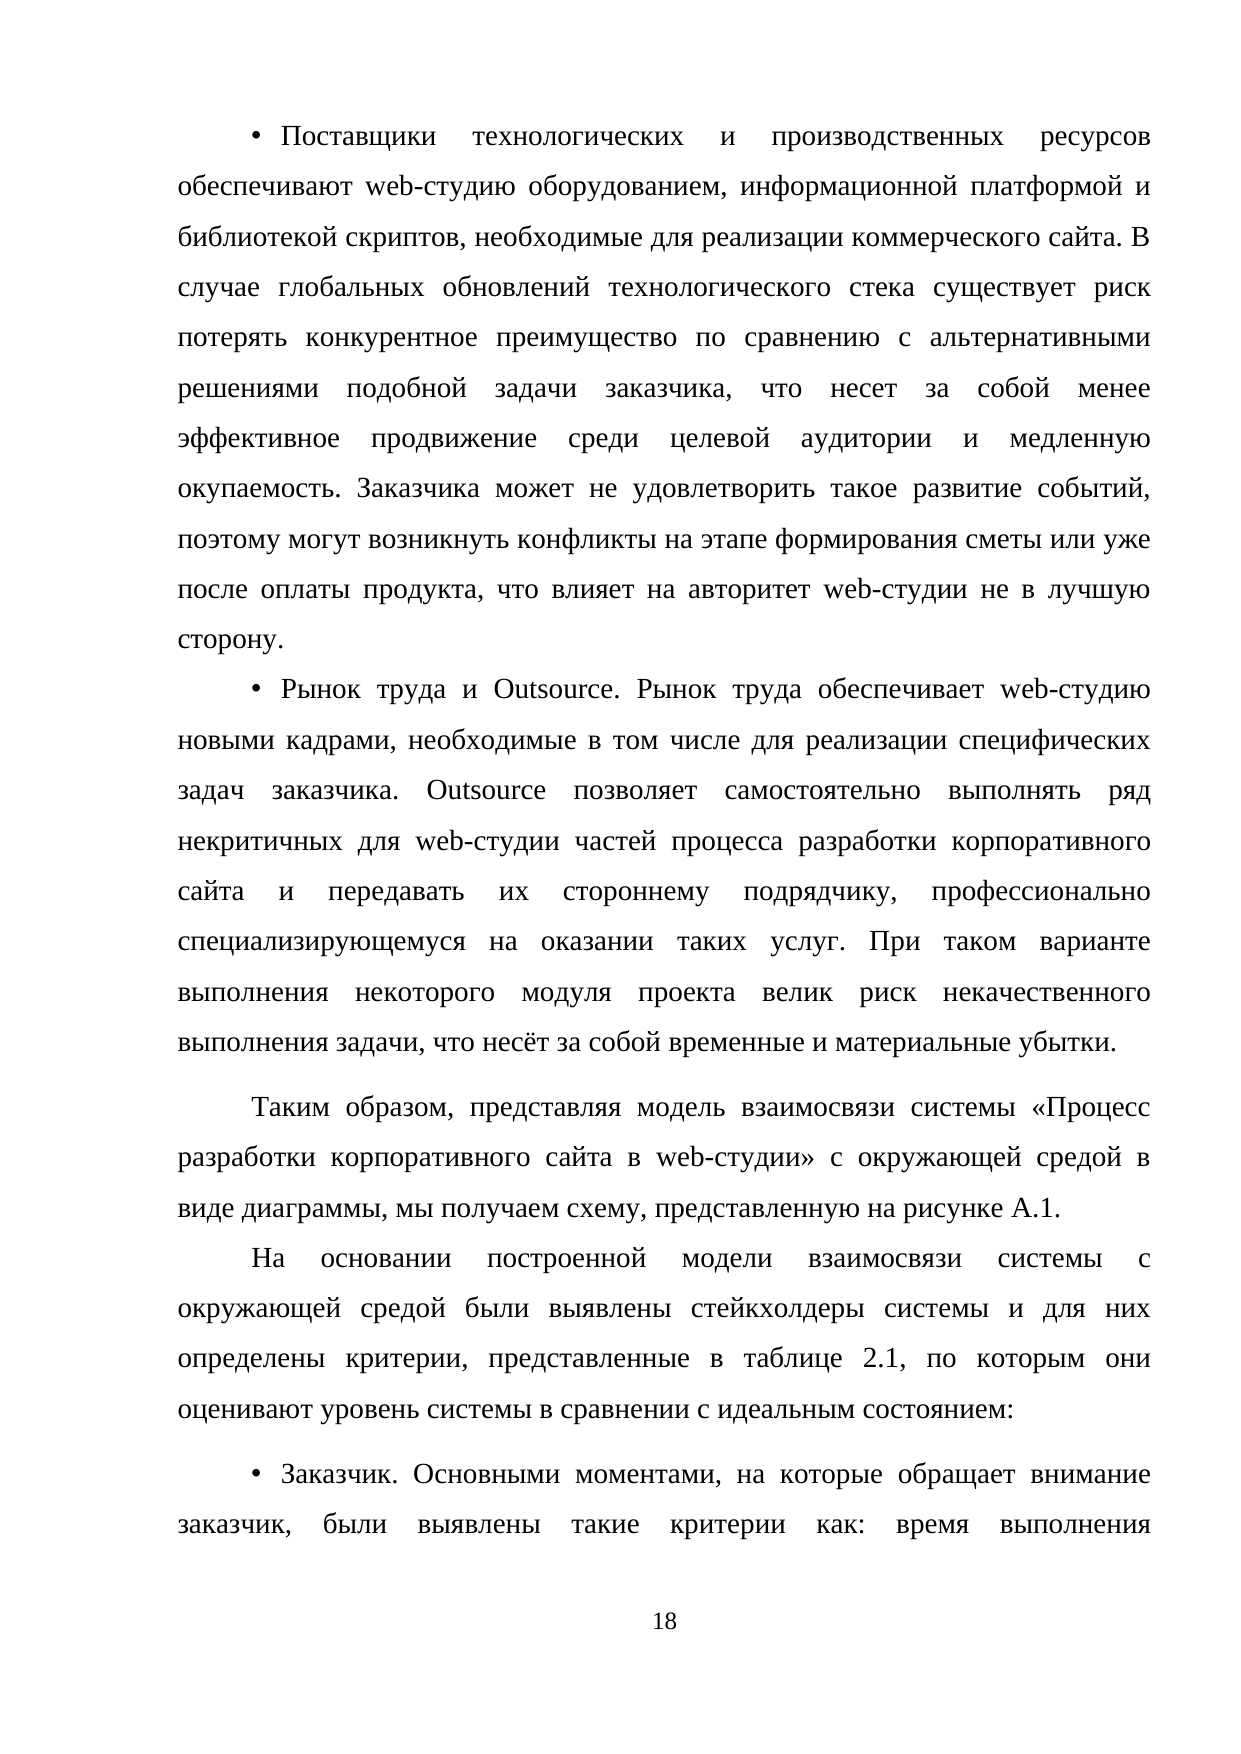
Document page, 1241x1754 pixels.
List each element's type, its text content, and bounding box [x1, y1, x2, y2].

list Поставщики технологических и производственных ресурсов обеспечивают web-студию оборудованием, информационной платформой и библиотекой скриптов, необходимые для реализации коммерческого сайта. В случае глобальных обновлений технологического стека существует риск потерять конкурентное преимущество по сравнению с альтернативными решениями подобной задачи заказчика, что несет за собой менее эффективное продвижение среди целевой аудитории и медленную окупаемость. Заказчика может не удовлетворить такое развитие событий, поэтому могут возникнуть конфликты на этапе формирования сметы или уже после оплаты продукта, что влияет на авторитет web-студии не в лучшую сторону. [177, 118, 1152, 655]
text Таким образом, представляя модель взаимосвязи системы «Процесс разработки корпоративного сайта в web-студии» с окружающей средой в виде диаграммы, мы получаем схему, представленную на рисунке А.1. [177, 1089, 1152, 1223]
text На основании построенной модели взаимосвязи системы с окружающей средой были выявлены стейкхолдеры системы и для них определены критерии, представленные в таблице 2.1, по которым они оценивают уровень системы в сравнении с идеальным состоянием: [177, 1240, 1152, 1424]
list Заказчик. Основными моментами, на которые обращает внимание заказчик, были выявлены такие критерии как: время выполнения [177, 1456, 1152, 1540]
list Рынок труда и Outsource. Рынок труда обеспечивает web-студию новыми кадрами, необходимые в том числе для реализации специфических задач заказчика. Outsource позволяет самостоятельно выполнять ряд некритичных для web-студии частей процесса разработки корпоративного сайта и передавать их стороннему подрядчику, профессионально специализирующемуся на оказании таких услуг. При таком варианте выполнения некоторого модуля проекта велик риск некачественного выполнения задачи, что несёт за собой временные и материальные убытки. [177, 672, 1152, 1057]
